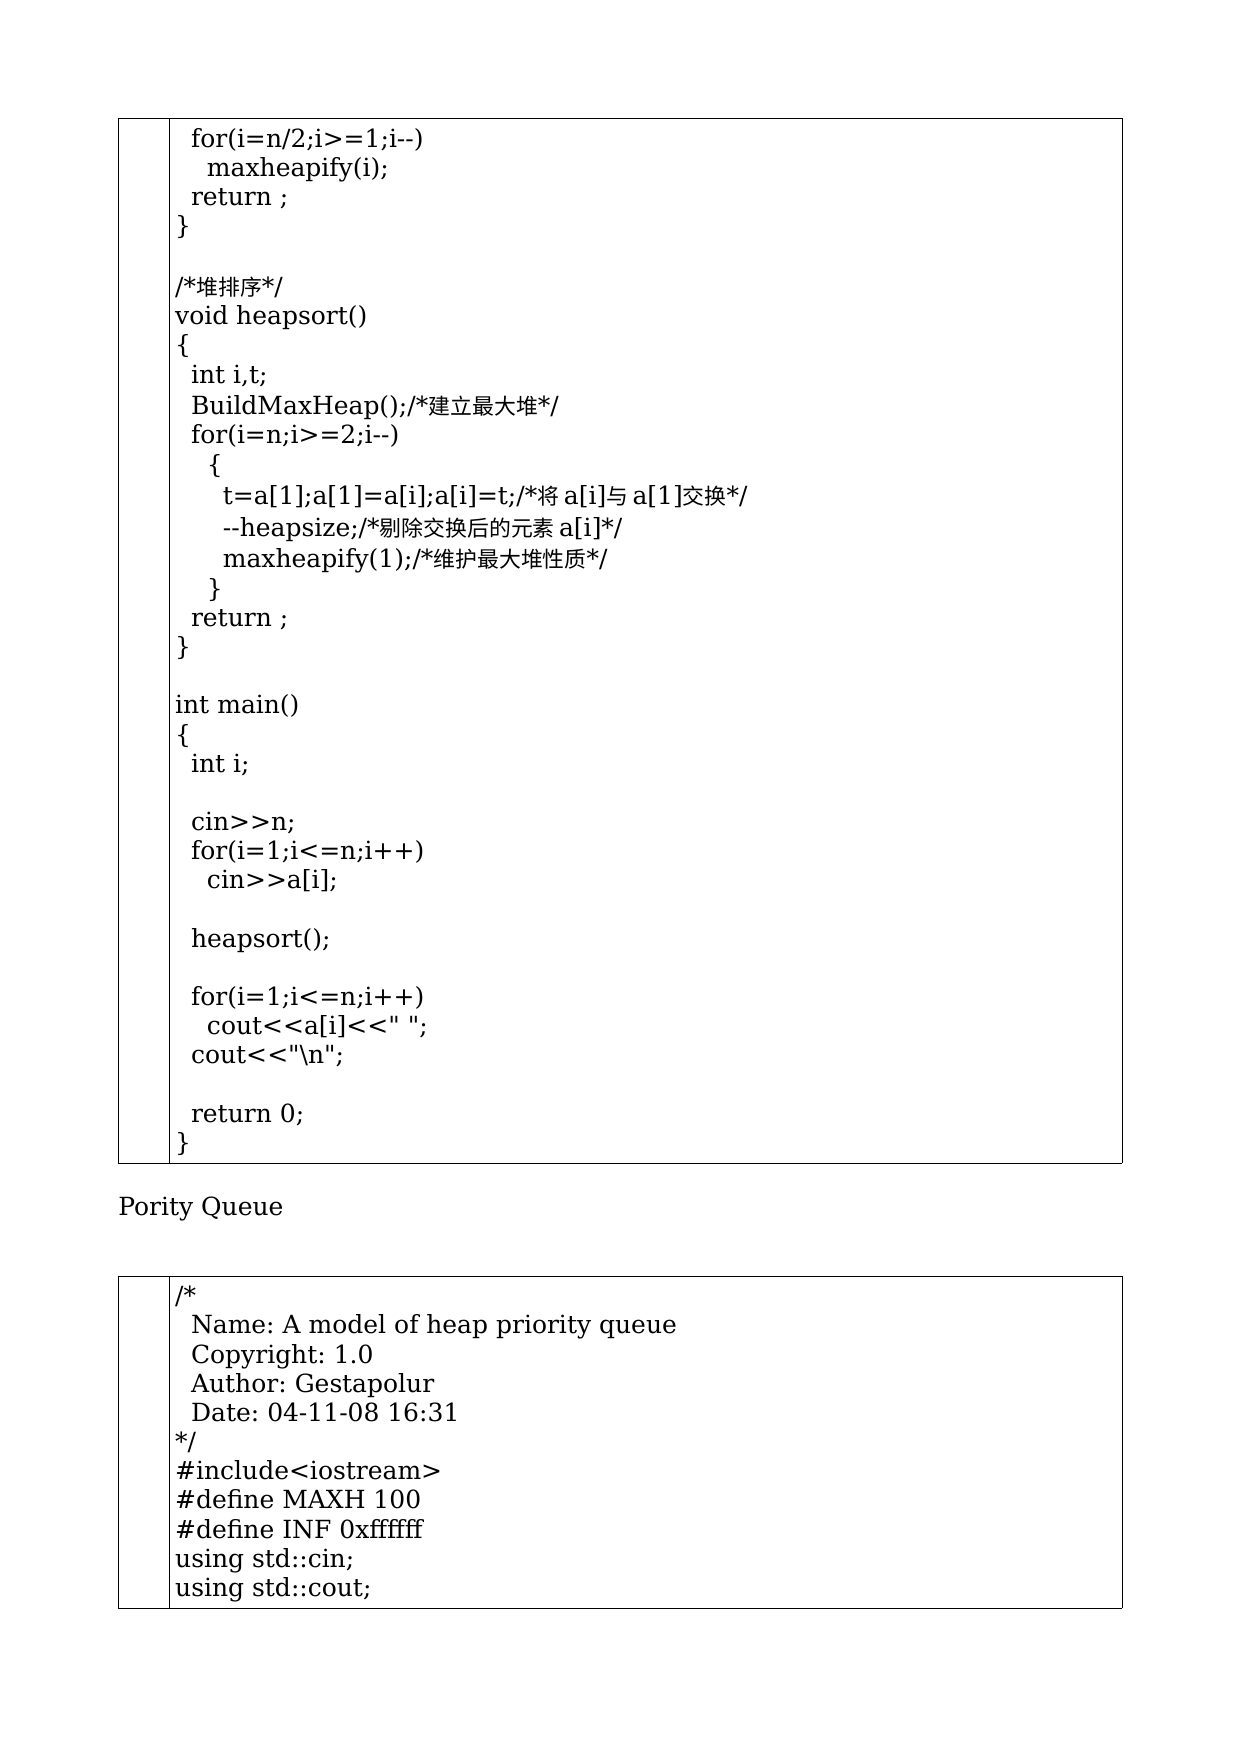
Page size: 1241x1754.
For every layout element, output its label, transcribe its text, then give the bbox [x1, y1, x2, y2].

table_header /* Name: A model of heap priority queue Copyright: 1.0 Author: Gestapolur Date: 04-11-08 16:31 */ #include<iostream> #define MAXH 100 #define INF 0xffffff using std::cin; using std::cout; [170, 1277, 1122, 1608]
text Pority Queue [118, 1192, 1122, 1221]
table_header [119, 1277, 169, 1608]
table_header for(i=n/2;i>=1;i--) maxheapify(i); return ; } /*堆排序*/ void heapsort() { int i,t; BuildMaxHeap();/*建立最大堆*/ for(i=n;i>=2;i--) { t=a[1];a[1]=a[i];a[i]=t;/*将a[i]与a[1]交换*/ --heapsize;/*剔除交换后的元素a[i]*/ maxheapify(1);/*维护最大堆性质*/ } return ; } int main() { int i; cin>>n; for(i=1;i<=n;i++) cin>>a[i]; heapsort(); for(i=1;i<=n;i++) cout<<a[i]<<" "; cout<<"\n"; return 0; } [170, 119, 1122, 1163]
table_header [119, 119, 169, 1163]
